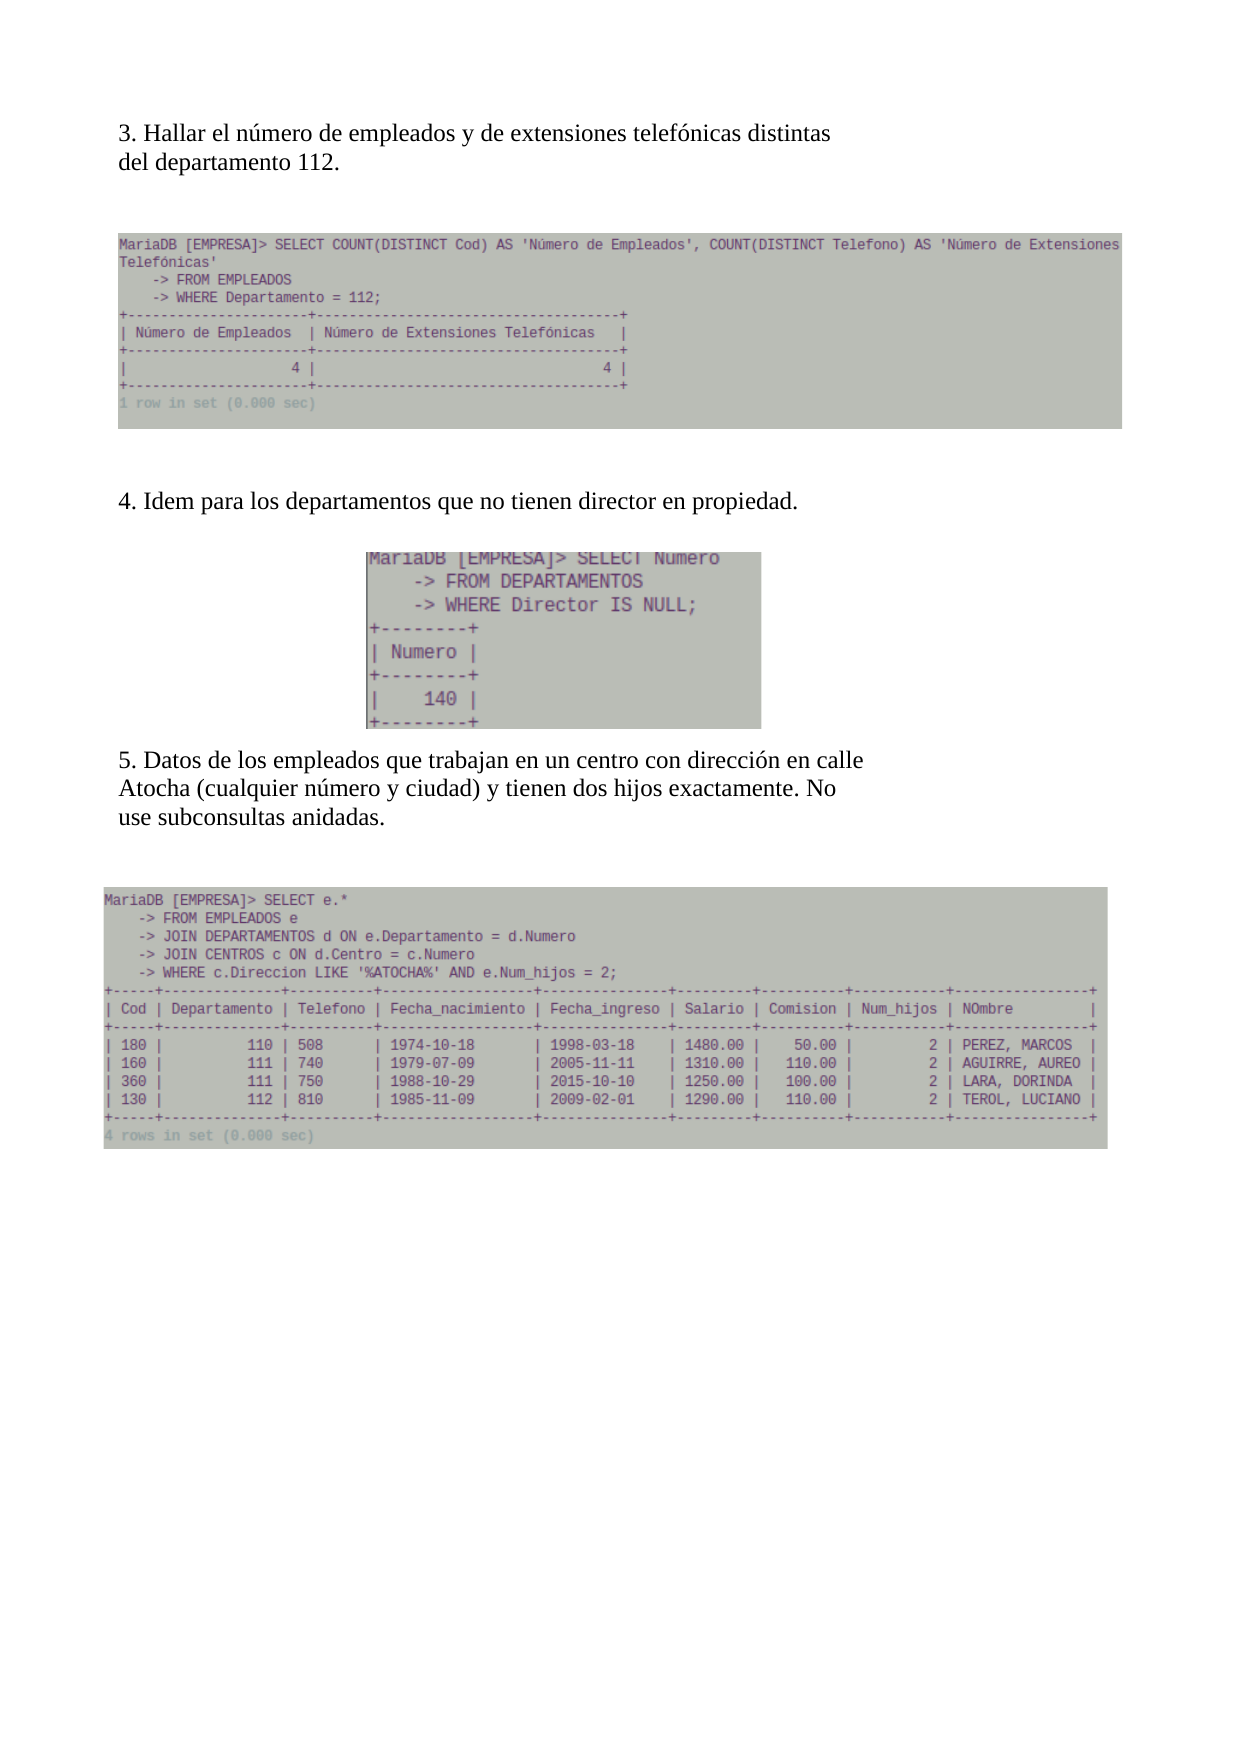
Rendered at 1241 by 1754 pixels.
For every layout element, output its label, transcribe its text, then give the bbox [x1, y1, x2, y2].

text Atocha (cualquier número y ciudad) y tienen dos hijos exactamente. No use subconsultas anidadas. [118, 773, 1122, 860]
text 3. Hallar el número de empleados y de extensiones telefónicas distintas del departamento 112. [118, 118, 1122, 176]
text 5. Datos de los empleados que trabajan en un centro con dirección en calle [118, 745, 1122, 773]
picture [118, 233, 1123, 429]
text 4. Idem para los departamentos que no tienen director en propiedad. [118, 486, 1122, 515]
picture [103, 887, 1108, 1149]
picture [366, 552, 762, 729]
